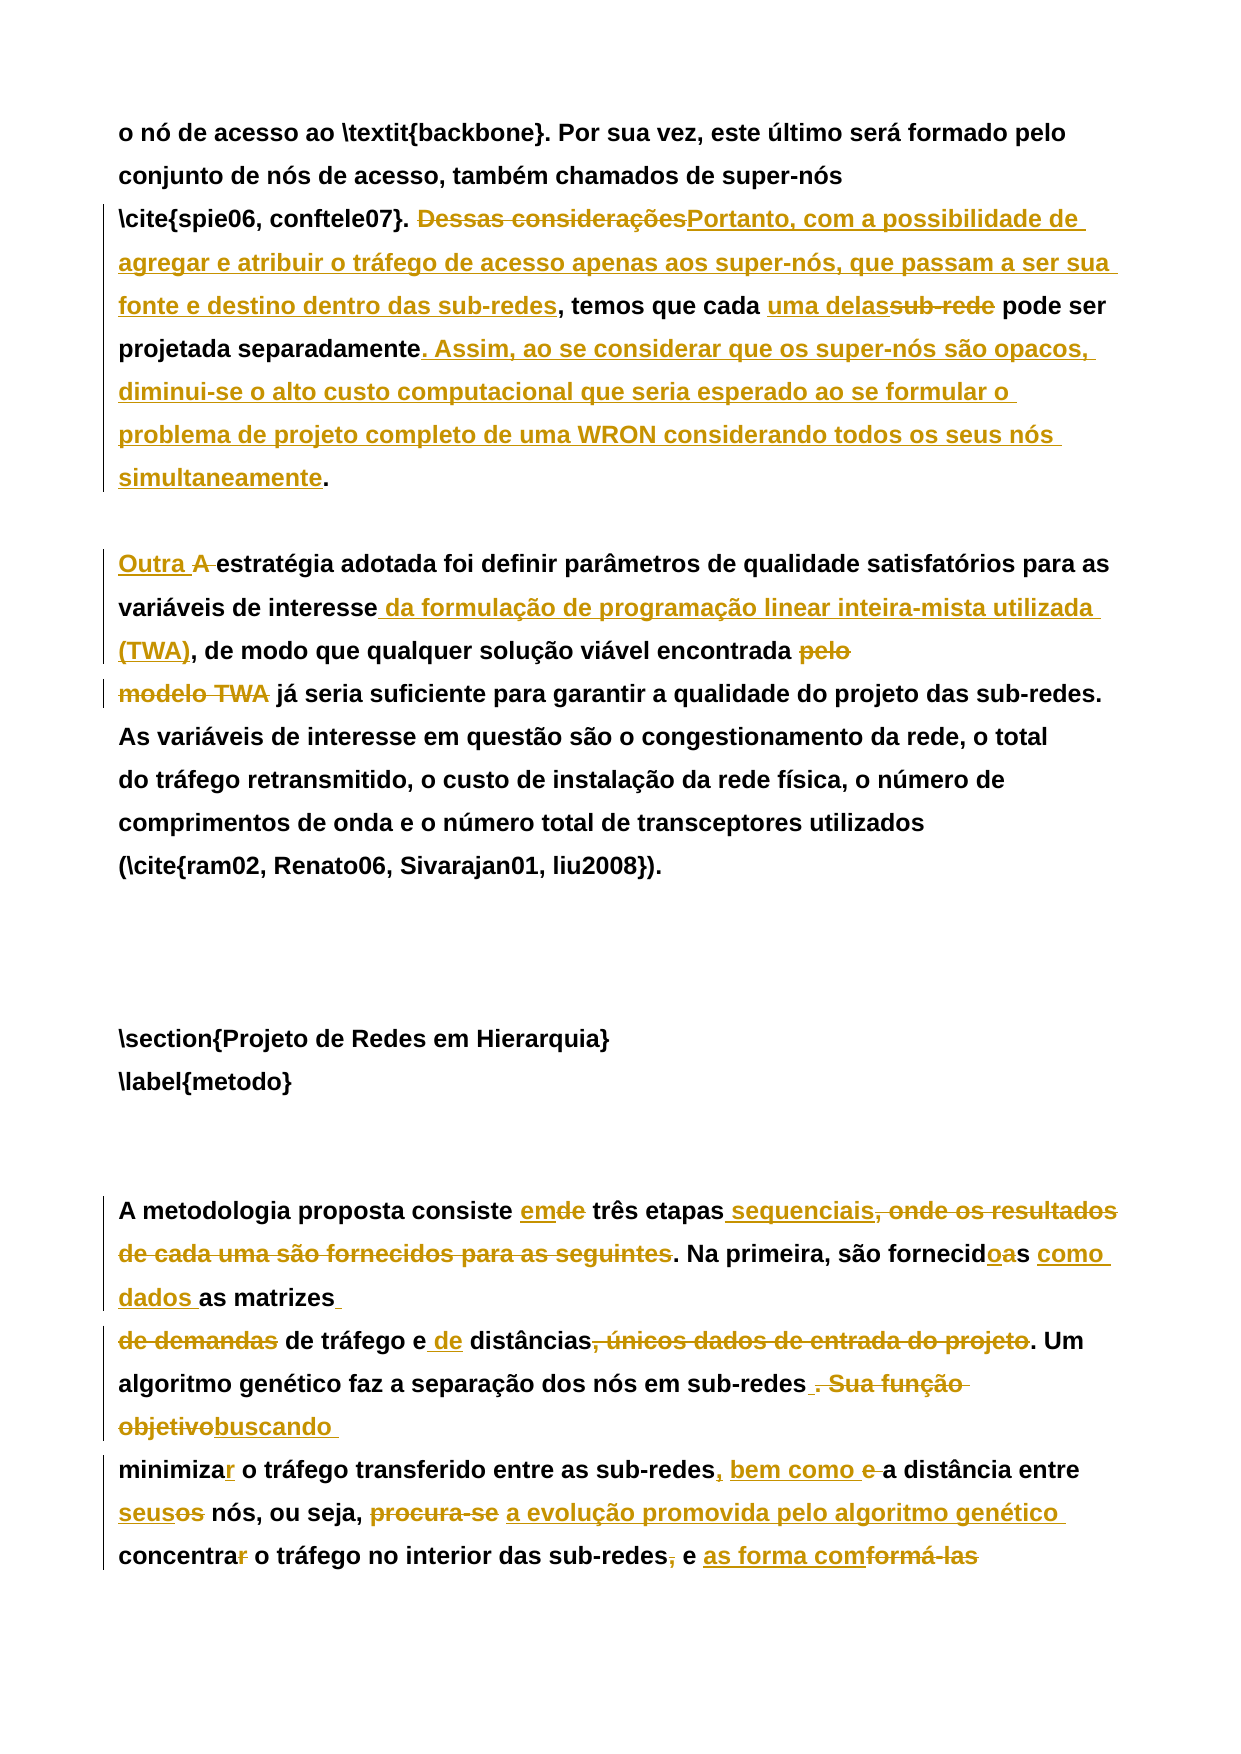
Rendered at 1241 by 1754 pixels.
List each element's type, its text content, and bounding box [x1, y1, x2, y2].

text do tráfego retransmitido, o custo de instalação da rede física, o número de comprimentos de onda e o número total de transceptores utilizados [118, 765, 1122, 837]
text o nó de acesso ao \textit{backbone}. Por sua vez, este último será formado pelo conjunto de nós de acesso, também chamados de super-nós [118, 118, 1122, 190]
text (\cite{ram02, Renato06, Sivarajan01, liu2008}). [118, 851, 1122, 880]
text \label{metodo} [118, 1067, 1122, 1096]
text Outra estratégia adotada foi definir parâmetros de qualidade satisfatórios para as variáveis de interesse da formulação de programação linear inteira-mista utilizada (TWA), de modo que qualquer solução viável encontrada já seria suficiente para garantir a qualidade do projeto das sub-redes. As variáveis de interesse em questão são o congestionamento da rede, o total [118, 549, 1122, 664]
text \cite{spie06, conftele07}. Portanto, com a possibilidade de agregar e atribuir o tráfego de acesso apenas aos super-nós, que passam a ser sua fonte e destino dentro das sub-redes, temos que cada uma delas pode ser projetada separadamente. Assim, ao se considerar que os super-nós são opacos, diminui-se o alto custo computacional que seria esperado ao se formular o problema de projeto completo de uma WRON considerando todos os seus nós simultaneamente. [118, 204, 1122, 492]
text A metodologia proposta consiste em três etapas sequenciais. Na primeira, são fornecidos como dados as matrizes de tráfego e de distâncias. Um algoritmo genético faz a separação dos nós em sub-redes buscando minimizar o tráfego transferido entre as sub-redes, bem como a distância entre seus nós, ou seja, a evolução promovida pelo algoritmo genético concentra o tráfego no interior das sub-redes e as forma com nós geograficamente próximos. Com isto pretende-se otimizar os requisitos de capacidade de processamento eletrônico de tráfego dos super-nós e também o custo de instalação dos enlaces físicos. [118, 1196, 1122, 1311]
text \section{Projeto de Redes em Hierarquia} [118, 1024, 1122, 1052]
